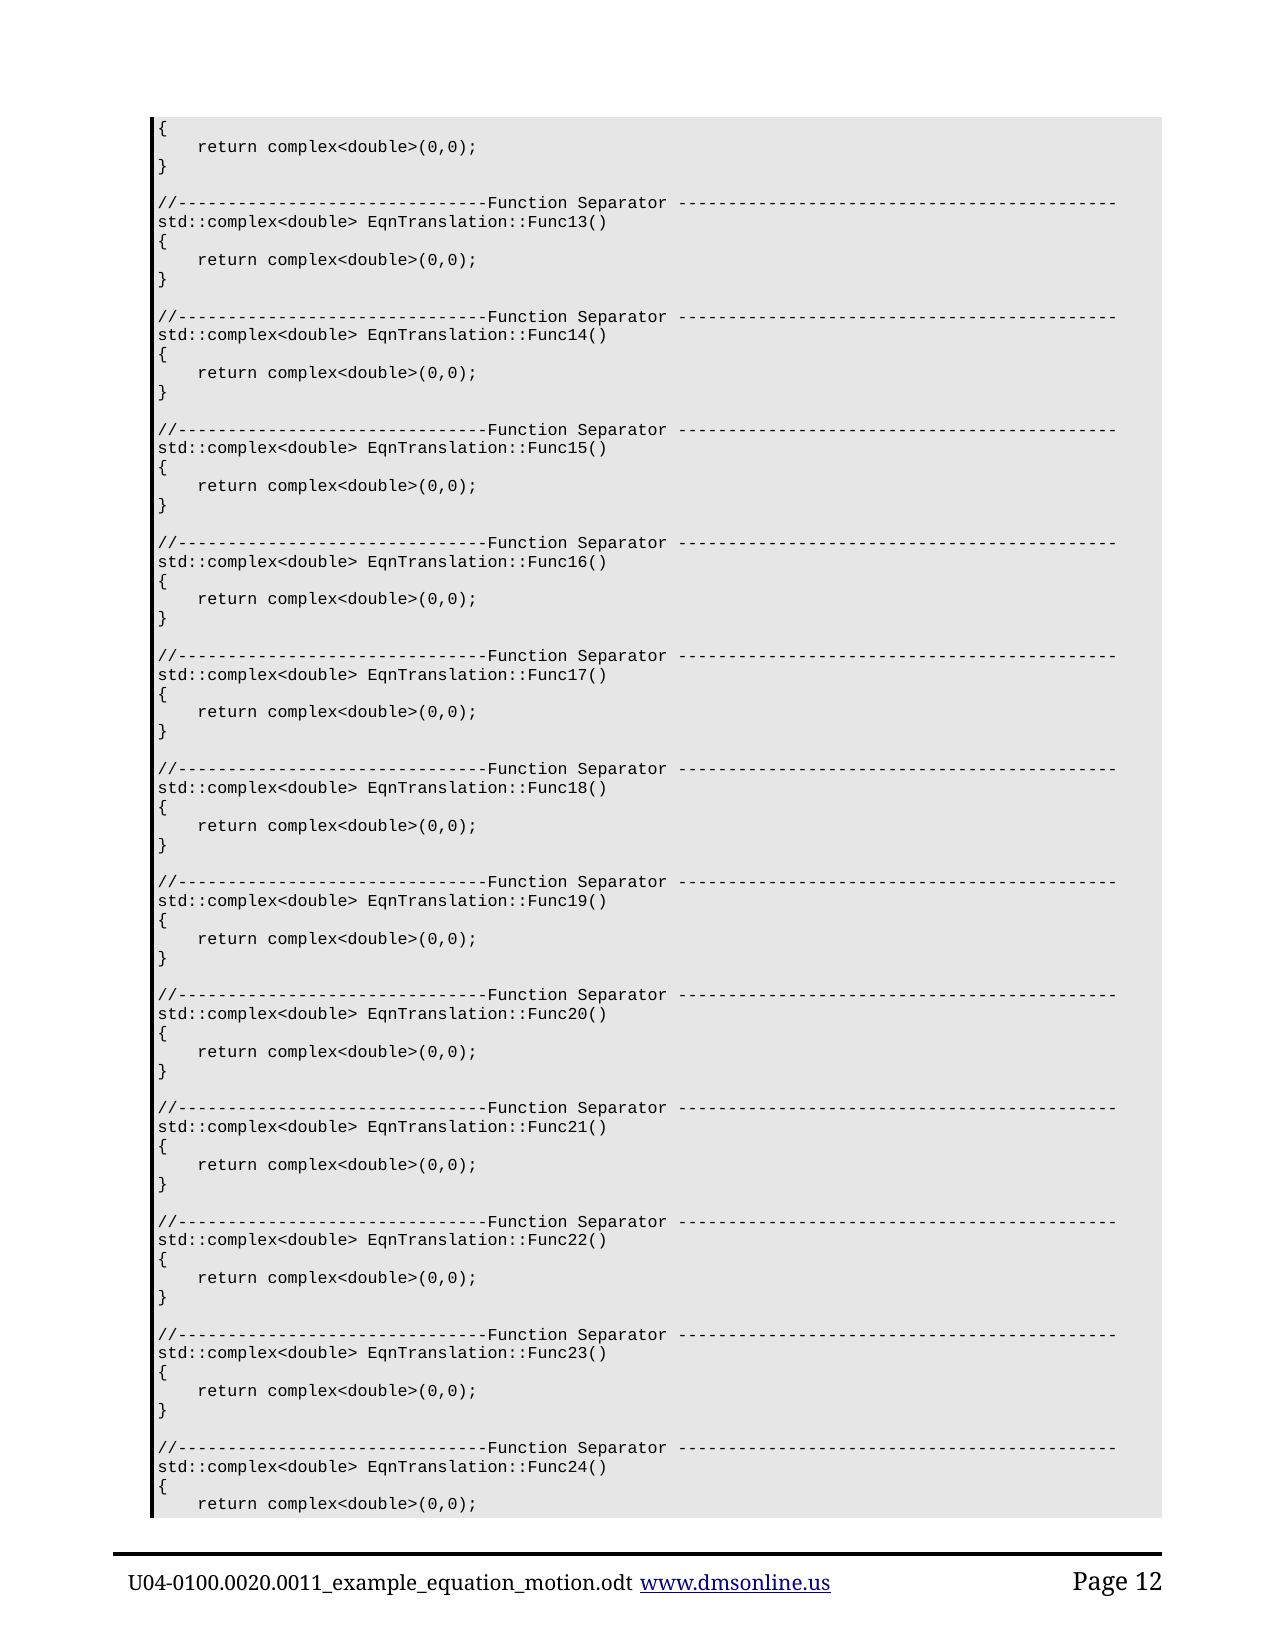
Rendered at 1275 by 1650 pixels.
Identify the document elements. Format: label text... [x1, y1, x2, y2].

text return complex<double>(0,0); [154, 1496, 1162, 1518]
text std::complex<double> EqnTranslation::Func23() [154, 1345, 1162, 1364]
text } [154, 1288, 1162, 1307]
text return complex<double>(0,0); [154, 1270, 1162, 1288]
text } [154, 836, 1162, 855]
text std::complex<double> EqnTranslation::Func19() [154, 893, 1162, 911]
text { [154, 1024, 1162, 1043]
text //-------------------------------Function Separator -------------------------------------------- [154, 1439, 1162, 1458]
text std::complex<double> EqnTranslation::Func15() [154, 440, 1162, 459]
text { [154, 233, 1162, 252]
text } [154, 610, 1162, 629]
text return complex<double>(0,0); [154, 1157, 1162, 1175]
text return complex<double>(0,0); [154, 365, 1162, 383]
text return complex<double>(0,0); [154, 138, 1162, 157]
text //-------------------------------Function Separator -------------------------------------------- [154, 1100, 1162, 1119]
text std::complex<double> EqnTranslation::Func18() [154, 779, 1162, 798]
text return complex<double>(0,0); [154, 1043, 1162, 1062]
text std::complex<double> EqnTranslation::Func16() [154, 553, 1162, 572]
text } [154, 383, 1162, 402]
text //-------------------------------Function Separator -------------------------------------------- [154, 308, 1162, 327]
text return complex<double>(0,0); [154, 930, 1162, 949]
text //-------------------------------Function Separator -------------------------------------------- [154, 1213, 1162, 1232]
text { [154, 572, 1162, 591]
text { [154, 1364, 1162, 1383]
text } [154, 157, 1162, 176]
text { [154, 798, 1162, 817]
text { [154, 1251, 1162, 1270]
text } [154, 1175, 1162, 1194]
text } [154, 1402, 1162, 1421]
text return complex<double>(0,0); [154, 1383, 1162, 1402]
text return complex<double>(0,0); [154, 252, 1162, 270]
text { [154, 346, 1162, 365]
text return complex<double>(0,0); [154, 704, 1162, 723]
text { [154, 459, 1162, 478]
text } [154, 723, 1162, 742]
text { [154, 117, 1162, 138]
text return complex<double>(0,0); [154, 478, 1162, 497]
text } [154, 270, 1162, 289]
text //-------------------------------Function Separator -------------------------------------------- [154, 647, 1162, 666]
text return complex<double>(0,0); [154, 591, 1162, 610]
text //-------------------------------Function Separator -------------------------------------------- [154, 987, 1162, 1006]
text } [154, 497, 1162, 516]
text //-------------------------------Function Separator -------------------------------------------- [154, 874, 1162, 893]
text //-------------------------------Function Separator -------------------------------------------- [154, 421, 1162, 440]
text std::complex<double> EqnTranslation::Func17() [154, 666, 1162, 685]
text std::complex<double> EqnTranslation::Func14() [154, 327, 1162, 346]
text } [154, 1062, 1162, 1081]
text std::complex<double> EqnTranslation::Func20() [154, 1006, 1162, 1024]
text std::complex<double> EqnTranslation::Func22() [154, 1232, 1162, 1251]
text std::complex<double> EqnTranslation::Func21() [154, 1119, 1162, 1138]
text } [154, 949, 1162, 968]
text //-------------------------------Function Separator -------------------------------------------- [154, 534, 1162, 553]
text //-------------------------------Function Separator -------------------------------------------- [154, 1326, 1162, 1345]
text //-------------------------------Function Separator -------------------------------------------- [154, 195, 1162, 214]
text return complex<double>(0,0); [154, 817, 1162, 836]
text { [154, 1138, 1162, 1157]
text //-------------------------------Function Separator -------------------------------------------- [154, 761, 1162, 779]
text { [154, 1477, 1162, 1496]
text { [154, 911, 1162, 930]
text std::complex<double> EqnTranslation::Func24() [154, 1458, 1162, 1477]
text { [154, 685, 1162, 704]
text std::complex<double> EqnTranslation::Func13() [154, 214, 1162, 233]
